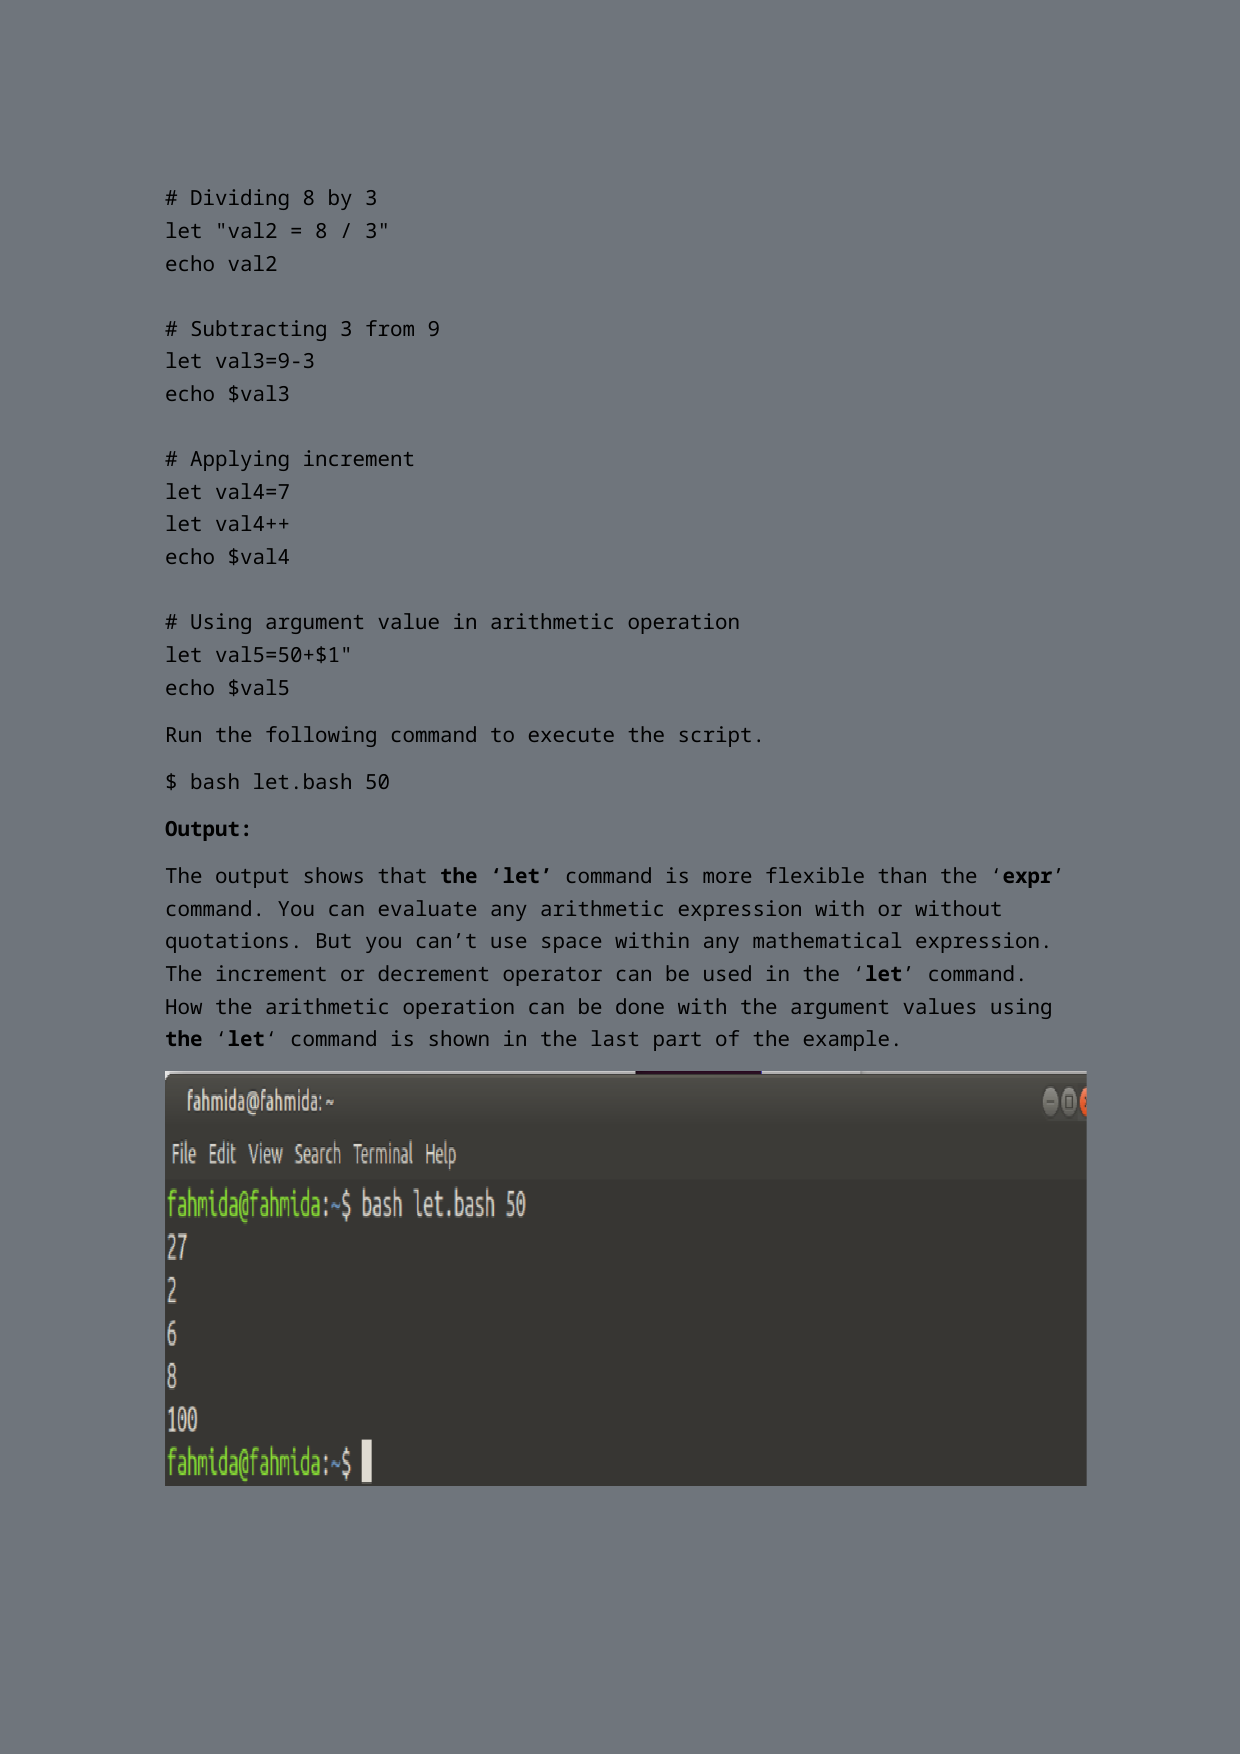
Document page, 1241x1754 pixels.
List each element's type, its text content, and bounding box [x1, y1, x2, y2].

picture [165, 1071, 1087, 1486]
text Run the following command to execute the script. [165, 720, 1075, 748]
text The output shows that the ‘let’ command is more flexible than the ‘expr’ command. You can evaluate any arithmetic expression with or without quotations. But you can’t use space within any mathematical expression. The increment or decrement operator can be used in the ‘let’ command. How the arithmetic operation can be done with the argument values using the ‘let‘ command is shown in the last part of the example. [165, 861, 1075, 1053]
text $ bash let.bash 50 [165, 767, 1075, 795]
text Output: [165, 814, 1075, 843]
text # Dividing 8 by 3 let "val2 = 8 / 3" echo val2 # Subtracting 3 from 9 let val3=9-3 echo $val3 # Applying increment let val4=7 let val4++ echo $val4 # Using argument value in arithmetic operation let val5=50+$1" echo $val5 [165, 183, 1075, 701]
